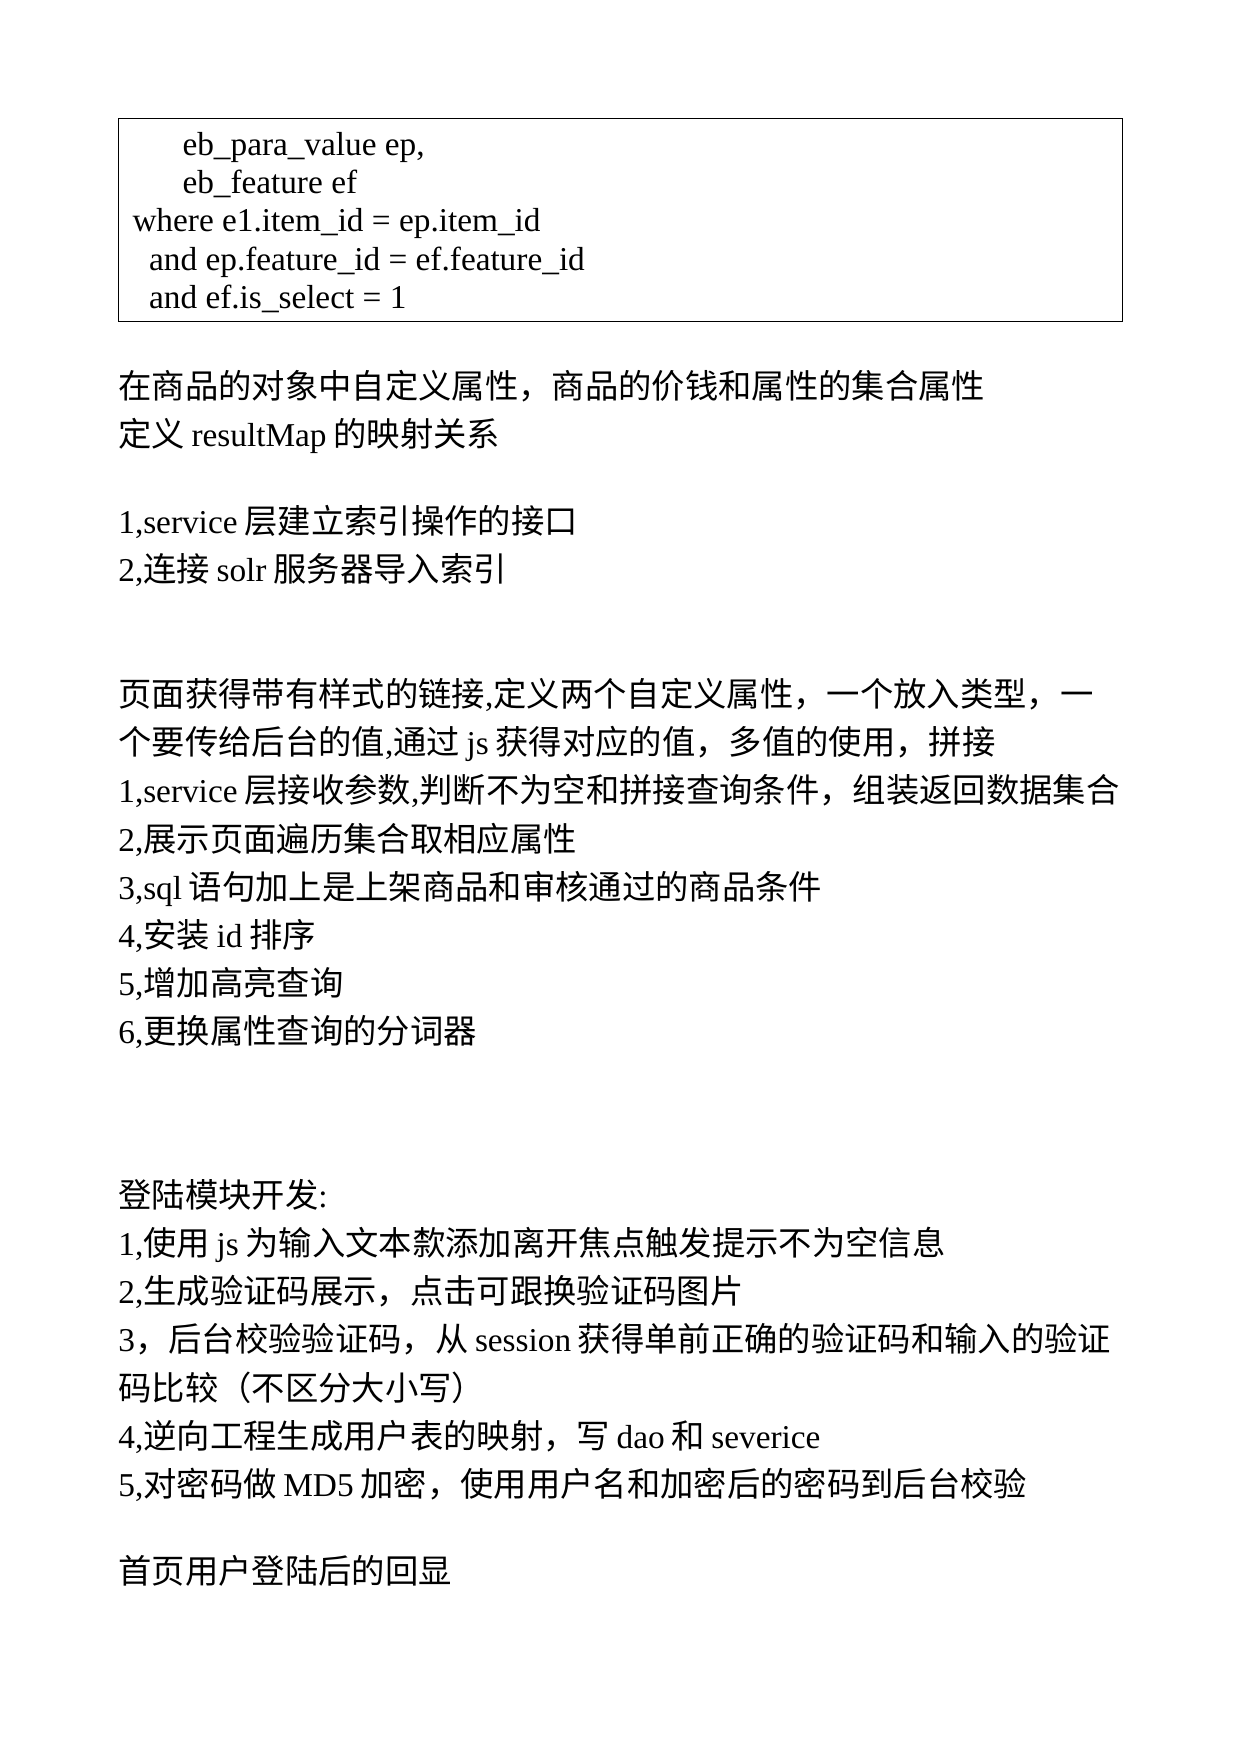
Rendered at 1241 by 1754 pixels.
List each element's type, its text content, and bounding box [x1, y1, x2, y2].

table_header eb_para_value ep, eb_feature ef where e1.item_id = ep.item_id and ep.feature_id = ef.feature_id and ef.is_select = 1 [119, 119, 1122, 321]
text 5,对密码做MD5加密，使用用户名和加密后的密码到后台校验 [118, 1458, 1122, 1506]
text 1,使用js为输入文本歀添加离开焦点触发提示不为空信息 [118, 1217, 1122, 1265]
text 2,生成验证码展示，点击可跟换验证码图片 [118, 1265, 1122, 1313]
text 3，后台校验验证码，从session获得单前正确的验证码和输入的验证码比较（不区分大小写） [118, 1313, 1122, 1410]
text 4,安装id排序 [118, 909, 1122, 957]
text 在商品的对象中自定义属性，商品的价钱和属性的集合属性 定义resultMap的映射关系 [118, 360, 1122, 456]
text 2,展示页面遍历集合取相应属性 [118, 812, 1122, 861]
text 5,增加高亮查询 [118, 957, 1122, 1005]
text 登陆模块开发: [118, 1168, 1122, 1217]
text 2,连接solr服务器导入索引 [118, 543, 1122, 591]
text 1,service层接收参数,判断不为空和拼接查询条件，组装返回数据集合 [118, 764, 1122, 812]
text 1,service层建立索引操作的接口 [118, 494, 1122, 543]
text 首页用户登陆后的回显 [118, 1544, 1122, 1593]
text 6,更换属性查询的分词器 [118, 1005, 1122, 1053]
text 4,逆向工程生成用户表的映射，写dao和severice [118, 1410, 1122, 1458]
text 页面获得带有样式的链接,定义两个自定义属性，一个放入类型，一个要传给后台的值,通过js获得对应的值，多值的使用，拼接 [118, 668, 1122, 764]
text 3,sql语句加上是上架商品和审核通过的商品条件 [118, 861, 1122, 909]
